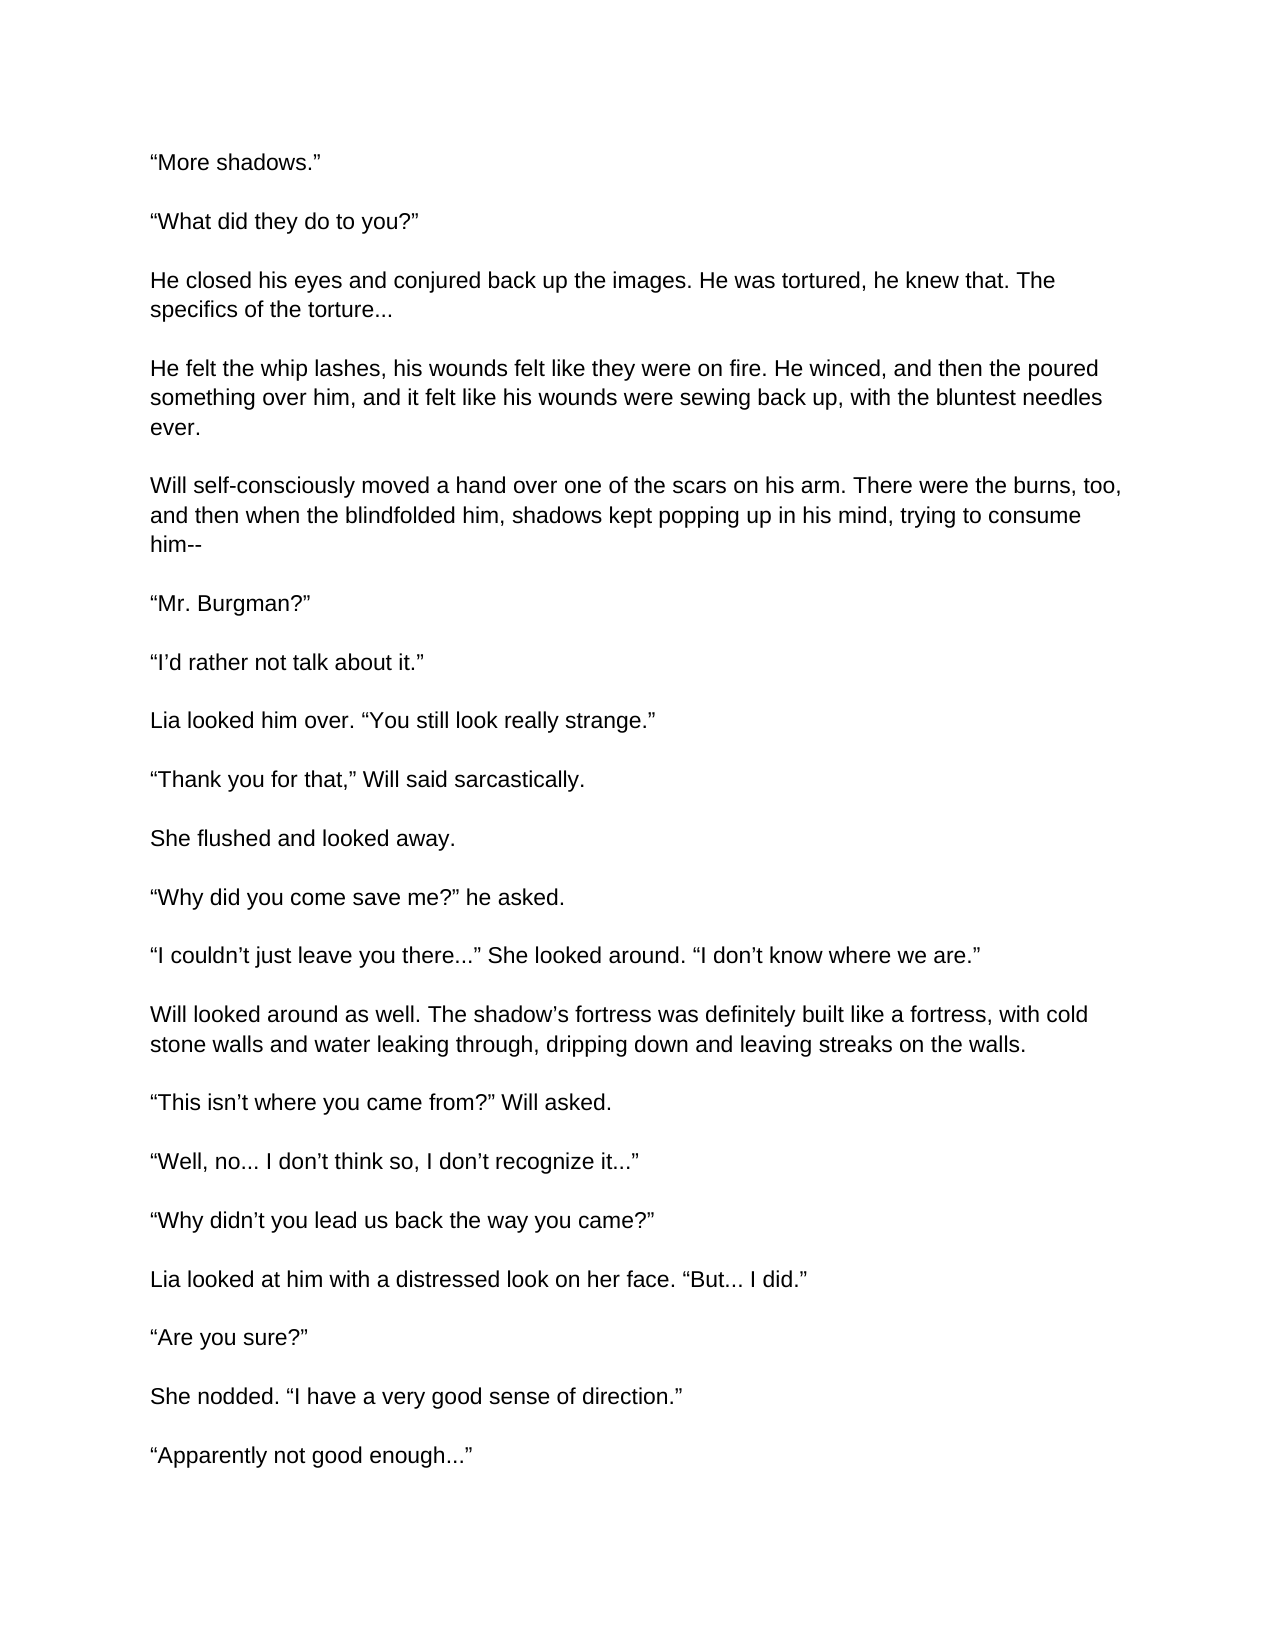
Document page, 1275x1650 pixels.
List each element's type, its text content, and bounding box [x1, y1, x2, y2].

text Will looked around as well. The shadow’s fortress was definitely built like a fortress, with cold stone walls and water leaking through, dripping down and leaving streaks on the walls. [150, 1002, 1125, 1057]
text “Why didn’t you lead us back the way you came?” [150, 1207, 1125, 1233]
text “I couldn’t just leave you there...” She looked around. “I don’t know where we are.” [150, 943, 1125, 969]
text Lia looked him over. “You still look really strange.” [150, 708, 1125, 734]
text “Are you sure?” [150, 1325, 1125, 1351]
text “This isn’t where you came from?” Will asked. [150, 1090, 1125, 1116]
text “More shadows.” [150, 150, 1125, 176]
text “Mr. Burgman?” [150, 591, 1125, 616]
text He felt the whip lashes, his wounds felt like they were on fire. He winced, and then the poured something over him, and it felt like his wounds were sewing back up, with the bluntest needles ever. [150, 356, 1125, 440]
text Lia looked at him with a distressed look on her face. “But... I did.” [150, 1266, 1125, 1292]
text She flushed and looked away. [150, 826, 1125, 851]
text He closed his eyes and conjured back up the images. He was tortured, he knew that. The specifics of the torture... [150, 267, 1125, 322]
text “What did they do to you?” [150, 209, 1125, 234]
text “I’d rather not talk about it.” [150, 649, 1125, 675]
text “Why did you come save me?” he asked. [150, 884, 1125, 910]
text “Thank you for that,” Will said sarcastically. [150, 767, 1125, 792]
text Will self-consciously moved a hand over one of the scars on his arm. There were the burns, too, and then when the blindfolded him, shadows kept popping up in his mind, trying to consume him-- [150, 473, 1125, 557]
text “Well, no... I don’t think so, I don’t recognize it...” [150, 1149, 1125, 1174]
text She nodded. “I have a very good sense of direction.” [150, 1384, 1125, 1409]
text “Apparently not good enough...” [150, 1442, 1125, 1468]
